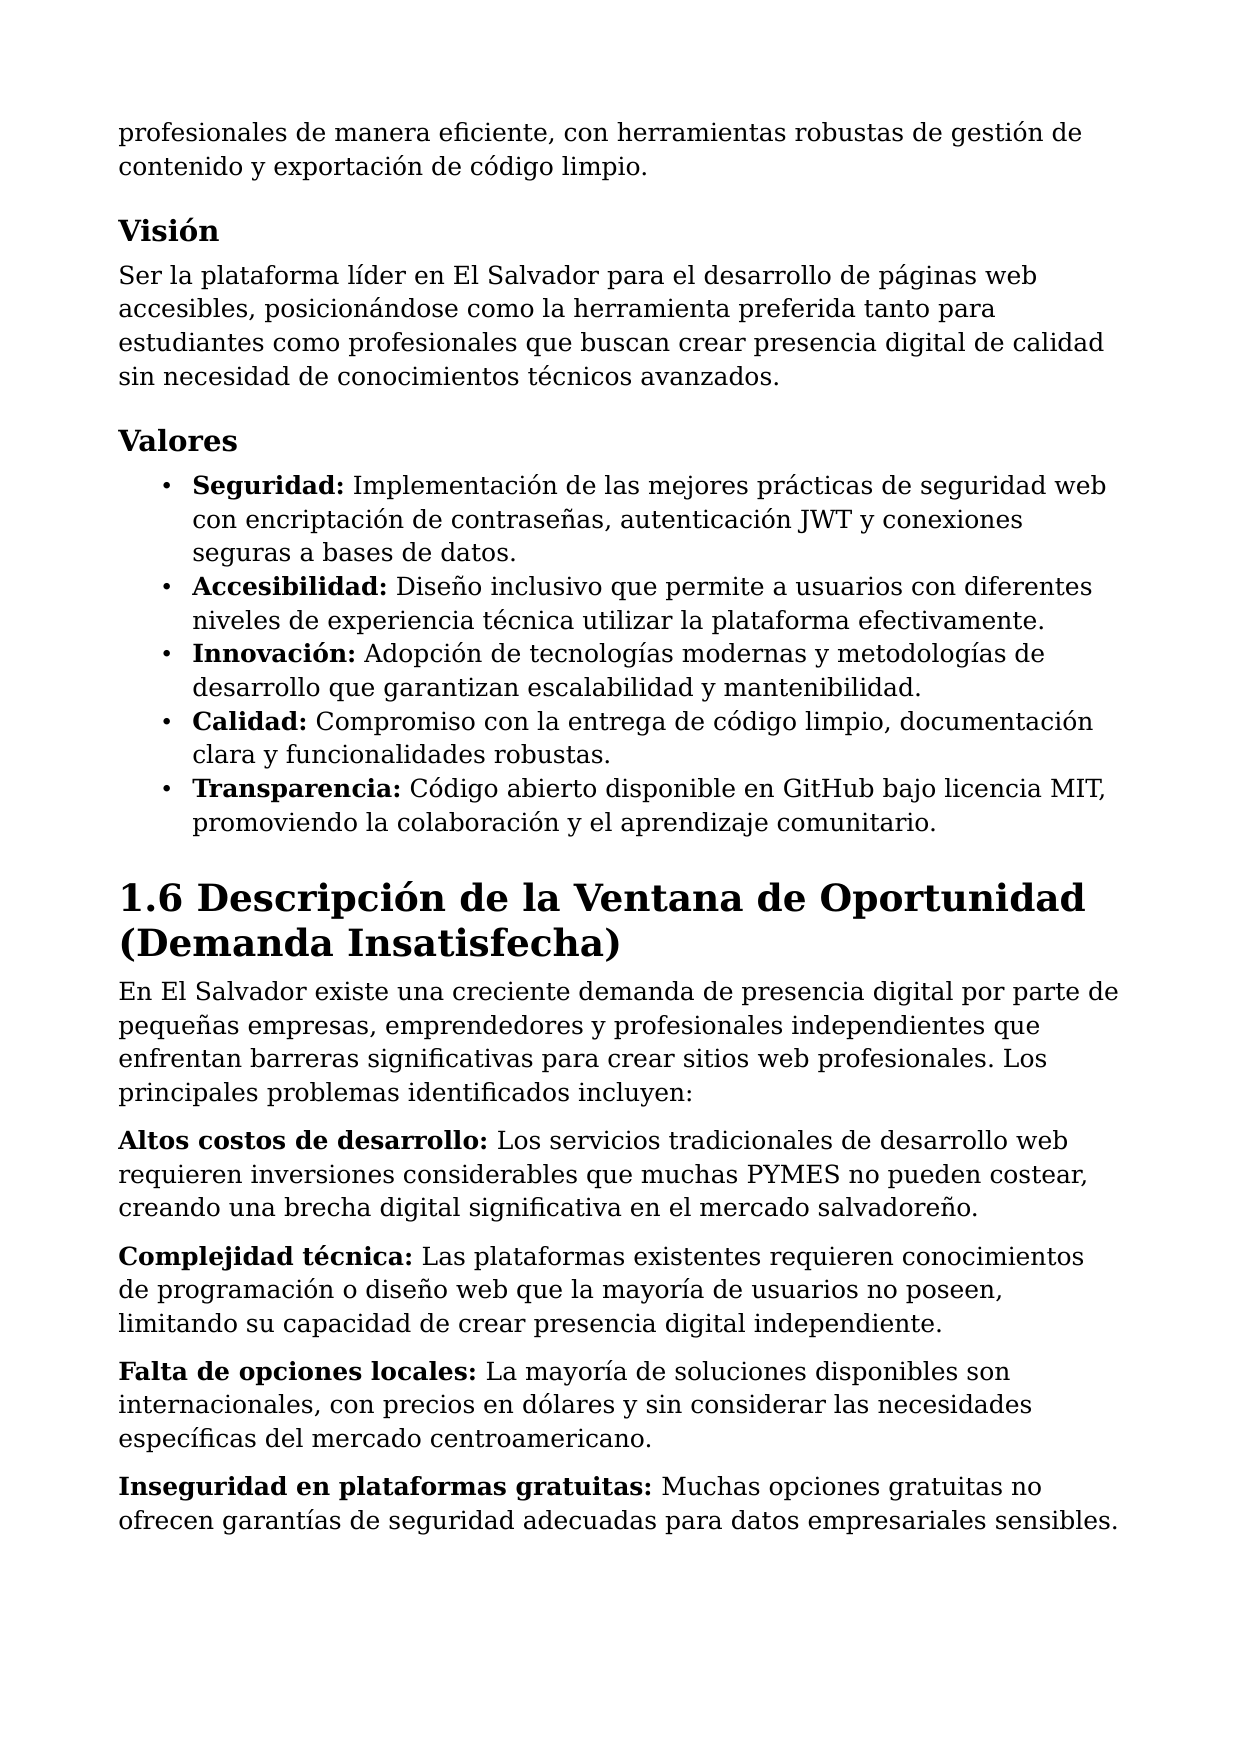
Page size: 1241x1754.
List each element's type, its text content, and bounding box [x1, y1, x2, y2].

subtitle 1.6 Descripción de la Ventana de Oportunidad (Demanda Insatisfecha) [118, 877, 1122, 965]
text En El Salvador existe una creciente demanda de presencia digital por parte de pequeñas empresas, emprendedores y profesionales independientes que enfrentan barreras significativas para crear sitios web profesionales. Los principales problemas identificados incluyen: [118, 977, 1122, 1107]
list Innovación: Adopción de tecnologías modernas y metodologías de desarrollo que garantizan escalabilidad y mantenibilidad. [162, 639, 1122, 702]
list Calidad: Compromiso con la entrega de código limpio, documentación clara y funcionalidades robustas. [162, 707, 1122, 769]
text Ser la plataforma líder en El Salvador para el desarrollo de páginas web accesibles, posicionándose como la herramienta preferida tanto para estudiantes como profesionales que buscan crear presencia digital de calidad sin necesidad de conocimientos técnicos avanzados. [118, 261, 1122, 391]
list Accesibilidad: Diseño inclusivo que permite a usuarios con diferentes niveles de experiencia técnica utilizar la plataforma efectivamente. [162, 572, 1122, 635]
text Complejidad técnica: Las plataformas existentes requieren conocimientos de programación o diseño web que la mayoría de usuarios no poseen, limitando su capacidad de crear presencia digital independiente. [118, 1241, 1122, 1338]
list Seguridad: Implementación de las mejores prácticas de seguridad web con encriptación de contraseñas, autenticación JWT y conexiones seguras a bases de datos. [162, 471, 1122, 568]
list Transparencia: Código abierto disponible en GitHub bajo licencia MIT, promoviendo la colaboración y el aprendizaje comunitario. [162, 774, 1122, 837]
text profesionales de manera eficiente, con herramientas robustas de gestión de contenido y exportación de código limpio. [118, 118, 1122, 181]
text Inseguridad en plataformas gratuitas: Muchas opciones gratuitas no ofrecen garantías de seguridad adecuadas para datos empresariales sensibles. [118, 1472, 1122, 1535]
subtitle Visión [118, 214, 1122, 249]
text Falta de opciones locales: La mayoría de soluciones disponibles son internacionales, con precios en dólares y sin considerar las necesidades específicas del mercado centroamericano. [118, 1357, 1122, 1453]
text Altos costos de desarrollo: Los servicios tradicionales de desarrollo web requieren inversiones considerables que muchas PYMES no pueden costear, creando una brecha digital significativa en el mercado salvadoreño. [118, 1126, 1122, 1222]
subtitle Valores [118, 424, 1122, 459]
